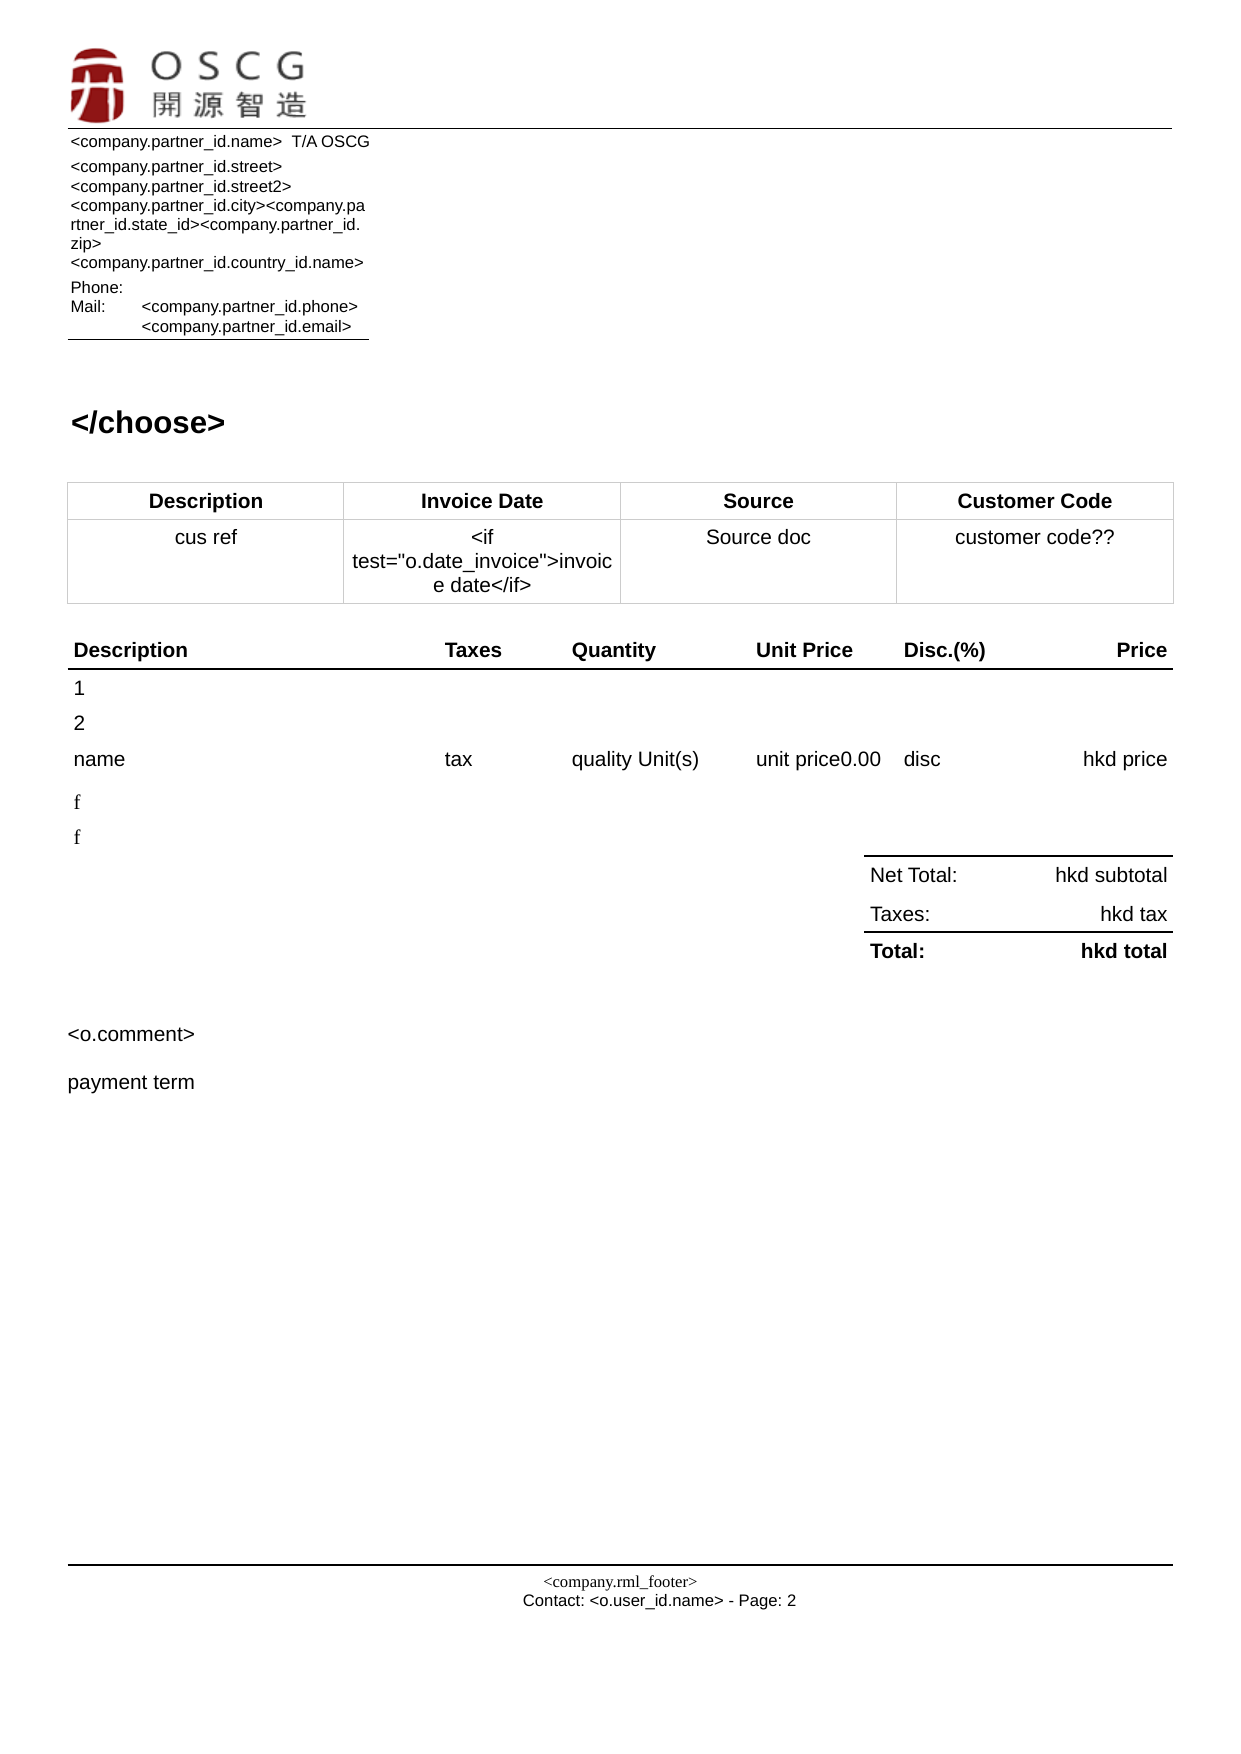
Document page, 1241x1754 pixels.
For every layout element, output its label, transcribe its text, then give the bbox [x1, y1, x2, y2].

text <o.comment> [67, 1022, 1173, 1046]
table_cell <if test="o.date_invoice">invoice date</if> [344, 520, 620, 603]
table_cell disc [898, 741, 1003, 784]
table_cell unit price [750, 741, 898, 784]
table_cell f [68, 784, 1173, 819]
table_header Unit Price [750, 633, 898, 668]
table_cell [68, 896, 750, 931]
table_header Quantity [566, 633, 750, 668]
table_header [729, 399, 1172, 482]
table_cell 2 [68, 705, 1173, 741]
table_cell hkd tax [1004, 896, 1173, 931]
table_cell name [68, 741, 439, 784]
text payment term [67, 1070, 1241, 1094]
table_cell [750, 896, 864, 931]
table_header Source [621, 483, 896, 518]
table_cell f [68, 819, 1173, 855]
table_cell [750, 931, 864, 973]
table_cell quality Unit(s) [566, 741, 750, 784]
table_header Invoice Date [344, 483, 620, 518]
table_cell Taxes: [864, 896, 1003, 931]
table_cell cus ref [68, 520, 343, 603]
table_header Description [68, 633, 439, 668]
table_cell [68, 855, 750, 896]
table_header Taxes [439, 633, 566, 668]
table_cell hkd total [1004, 933, 1173, 973]
picture [70, 47, 307, 125]
table_header Price [1004, 633, 1173, 668]
table_cell tax [439, 741, 566, 784]
table_cell hkd subtotal [1004, 857, 1173, 896]
table_cell [750, 855, 864, 896]
table_cell 1 [68, 670, 1173, 705]
table_header </choose> [65, 399, 728, 482]
table_cell Net Total: [864, 857, 1003, 896]
table_cell hkd price [1004, 741, 1173, 784]
table_cell Source doc [621, 520, 896, 603]
table_cell [68, 931, 750, 973]
table_header Disc.(%) [898, 633, 1003, 668]
table_cell Total: [864, 933, 1003, 973]
table_header Description [68, 483, 343, 518]
table_cell customer code?? [897, 520, 1173, 603]
table_header Customer Code [897, 483, 1173, 518]
